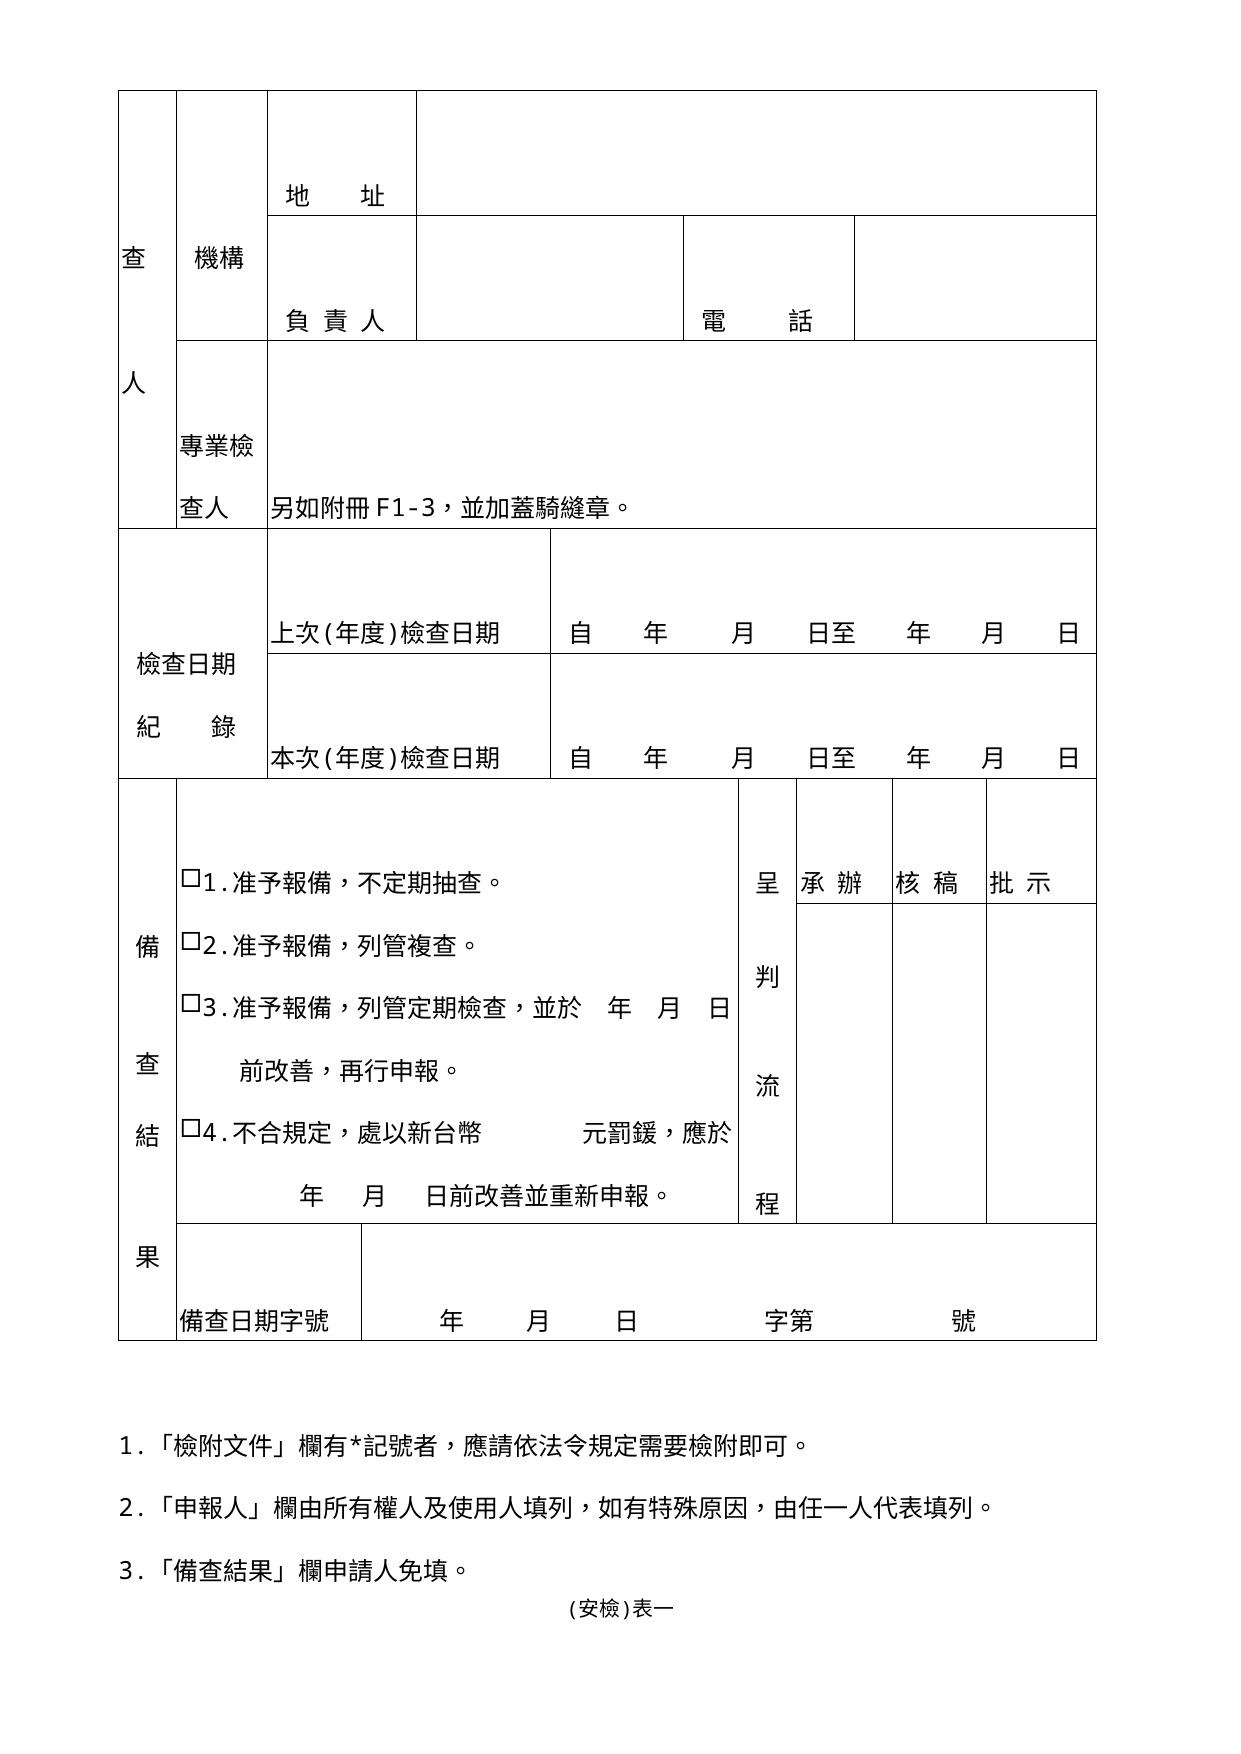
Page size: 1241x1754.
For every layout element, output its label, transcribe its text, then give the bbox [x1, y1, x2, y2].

table_cell 自 年 月 日至 年 月 日 [551, 654, 1096, 778]
table_cell 備 查 結 果 [119, 779, 176, 1340]
table_cell 專業檢查人 [177, 341, 267, 528]
table_cell [987, 904, 1096, 1223]
table_cell 年 月 日 字第 號 [362, 1224, 1096, 1340]
table_cell 批 示 [987, 779, 1096, 903]
table_cell [855, 216, 1096, 340]
table_cell 上次(年度)檢查日期 [268, 529, 550, 653]
table_cell 呈 判 流 程 [739, 779, 796, 1223]
table_cell 查 人 [119, 91, 176, 528]
table_cell 承 辦 [797, 779, 892, 903]
table_cell 電 話 [684, 216, 854, 340]
text 1.「檢附文件」欄有*記號者，應請依法令規定需要檢附即可。 [118, 1403, 1122, 1465]
table_cell 另如附冊F1-3，並加蓋騎縫章。 [268, 341, 1096, 528]
table_cell [797, 904, 892, 1223]
table_cell 核 稿 [893, 779, 986, 903]
text 2.「申報人」欄由所有權人及使用人填列，如有特殊原因，由任一人代表填列。 [118, 1465, 1122, 1528]
table_cell 地 址 [268, 91, 416, 215]
table_cell 機構 [177, 91, 267, 340]
table_cell [417, 216, 683, 340]
table_cell [417, 91, 1096, 215]
text 3.「備查結果」欄申請人免填。 [118, 1528, 1122, 1590]
table_cell 1.准予報備，不定期抽查。 2.准予報備，列管複查。 3.准予報備，列管定期檢查，並於 年 月 日 前改善，再行申報。 4.不合規定，處以新台幣 元罰鍰，應於 年 月 日前改善並重新申報。 [177, 779, 738, 1223]
table_cell 自 年 月 日至 年 月 日 [551, 529, 1096, 653]
table_cell 本次(年度)檢查日期 [268, 654, 550, 778]
table_cell 備查日期字號 [177, 1224, 361, 1340]
table_cell [893, 904, 986, 1223]
table_cell 負 責 人 [268, 216, 416, 340]
table_cell 檢查日期 紀 錄 [119, 529, 267, 778]
